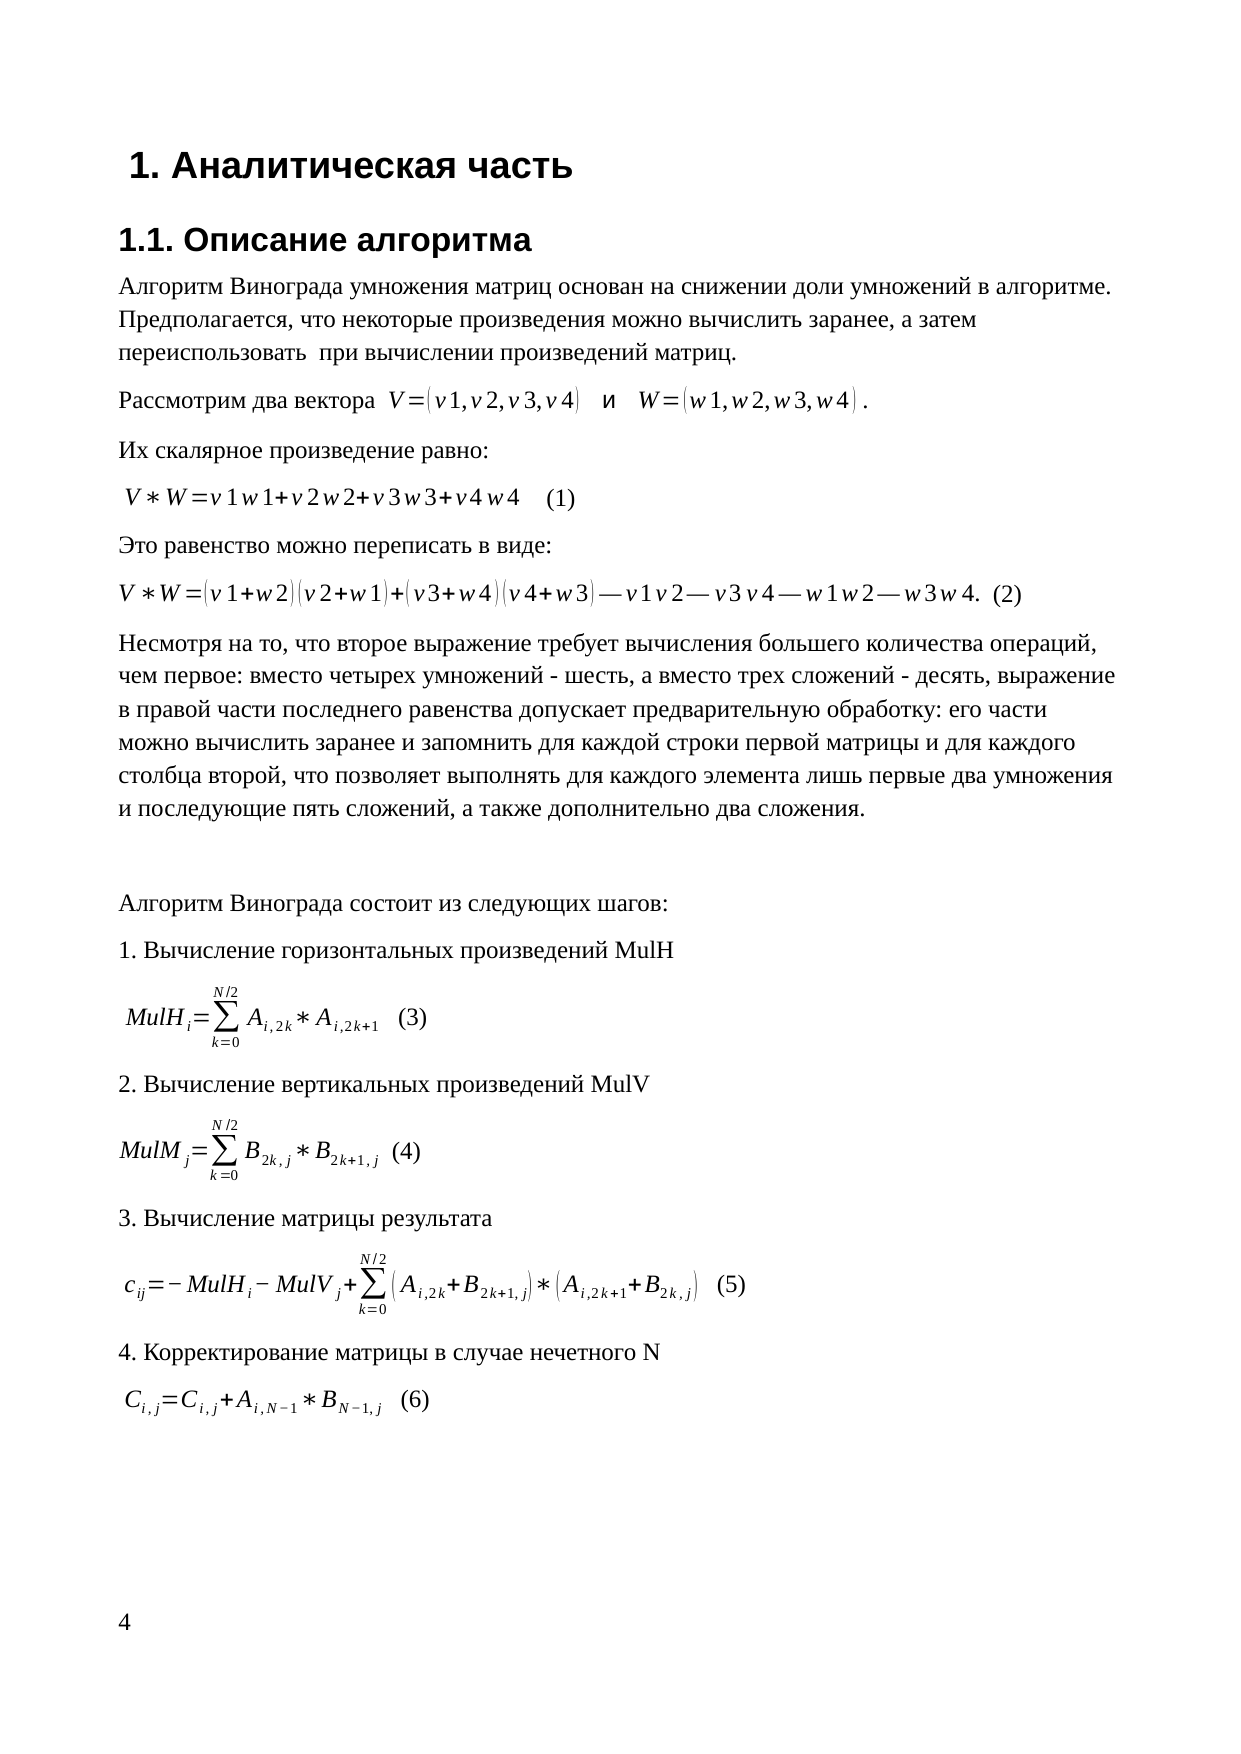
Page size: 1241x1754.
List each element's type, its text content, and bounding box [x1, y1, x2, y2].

subtitle 1. Аналитическая часть [118, 143, 1122, 187]
text Несмотря на то, что второе выражение требует вычисления большего количества операций, чем первое: вместо четырех умножений - шесть, а вместо трех сложений - десять, выражение в правой части последнего равенства допускает предварительную обработку: его части можно вычислить заранее и запомнить для каждой строки первой матрицы и для каждого столбца второй, что позволяет выполнять для каждого элемента лишь первые два умножения и последующие пять сложений, а также дополнительно два сложения. [118, 628, 1122, 821]
text (5) [118, 1251, 1122, 1318]
text (1) [118, 483, 1122, 512]
subtitle 1.1. Описание алгоритмa [118, 220, 1122, 259]
text (3) [118, 983, 1122, 1050]
text 3. Вычисление матрицы результата [118, 1203, 1122, 1232]
text Алгоритм Винограда умножения матриц основан на снижении доли умножений в алгоритме. Предполагается, что некоторые произведения можно вычислить заранее, а затем переиспользовать при вычислении произведений матриц. [118, 271, 1122, 366]
text 2. Вычисление вертикальных произведений MulV [118, 1069, 1122, 1098]
text (6) [118, 1384, 1122, 1417]
text Это равенство можно переписать в виде: [118, 531, 1122, 559]
text (2) [118, 578, 1122, 609]
text 1. Вычисление горизонтальных произведений MulH [118, 936, 1122, 964]
text Рассмотрим два вектора и . [118, 385, 1122, 416]
text (4) [118, 1117, 1122, 1184]
text 4. Корректирование матрицы в случае нечетного N [118, 1337, 1122, 1366]
text Их скалярное произведение равно: [118, 435, 1122, 464]
text Алгоритм Винограда состоит из следующих шагов: [118, 888, 1122, 917]
